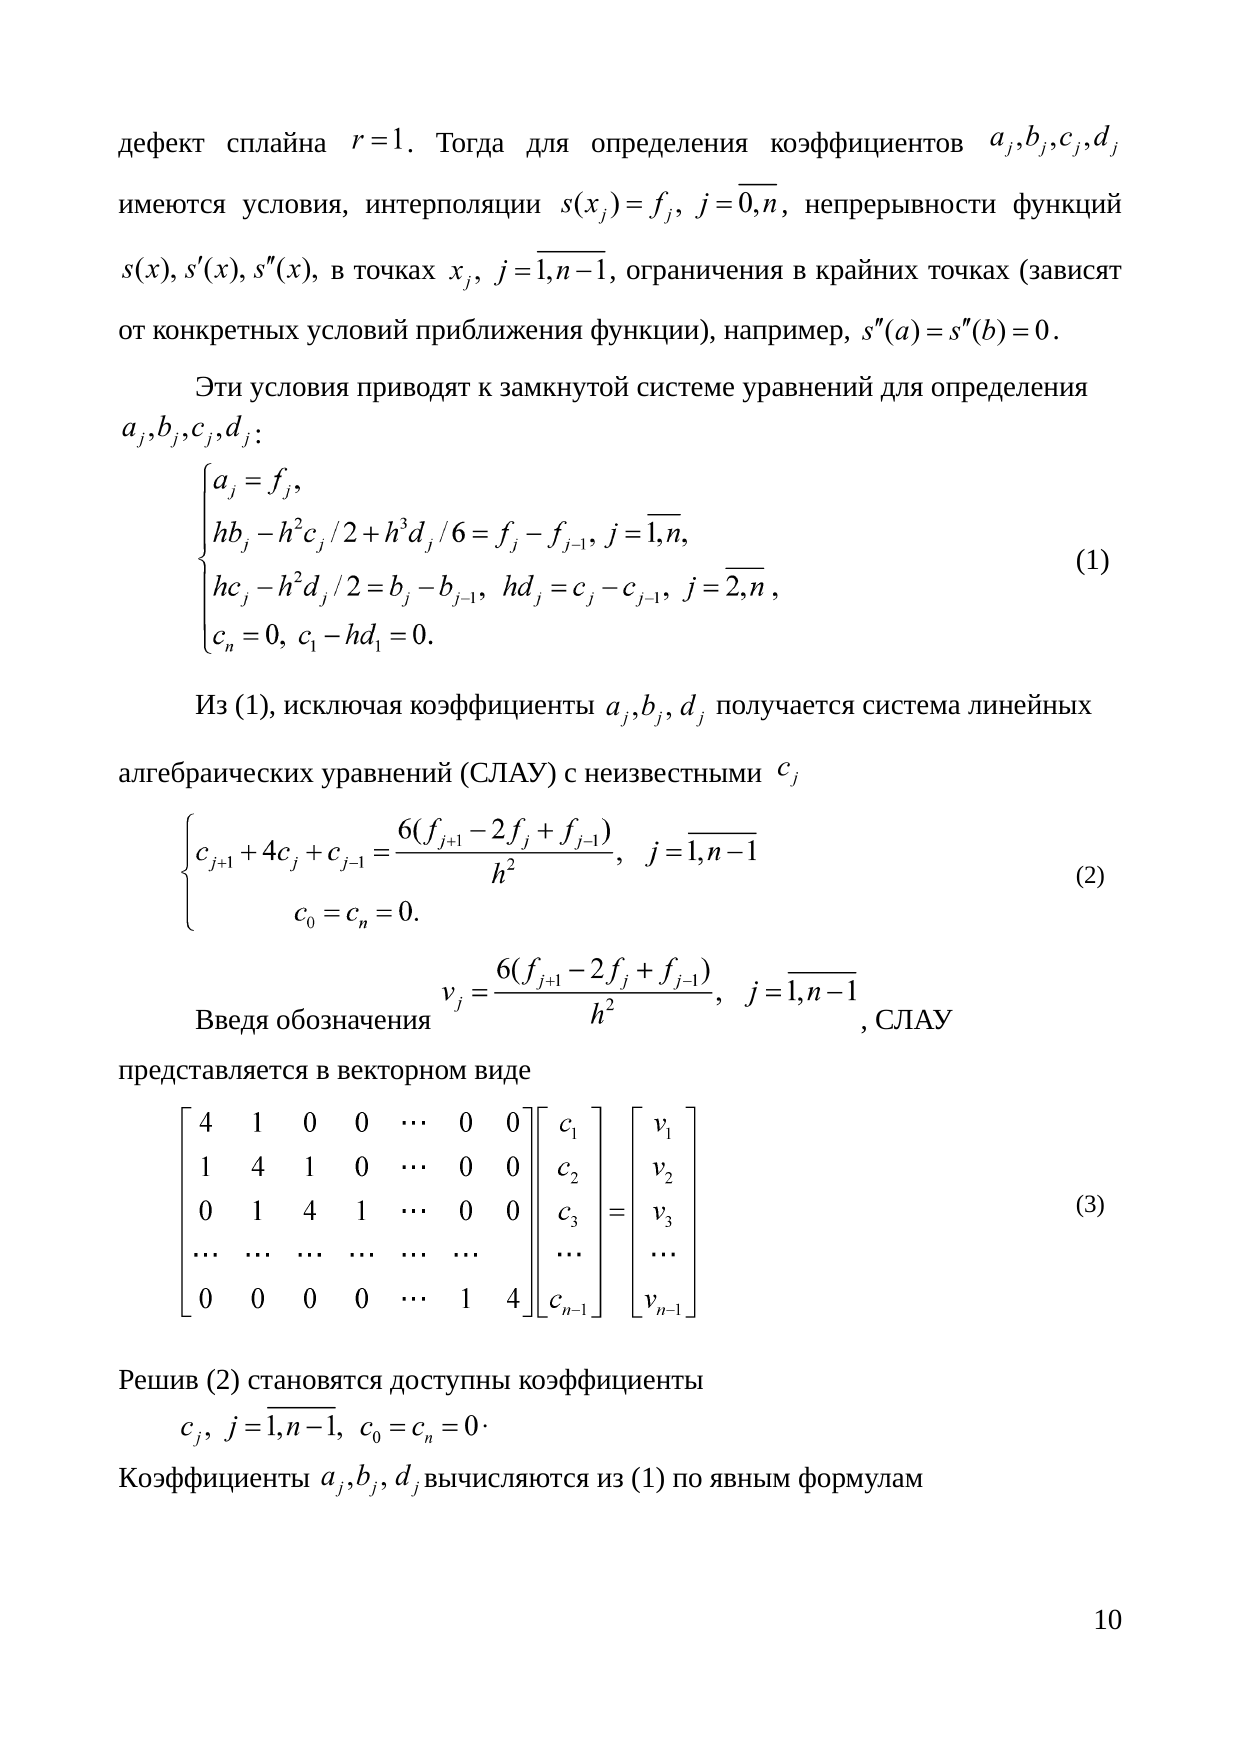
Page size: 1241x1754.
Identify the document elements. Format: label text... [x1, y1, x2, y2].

picture [194, 459, 783, 658]
picture [177, 808, 760, 936]
text Коэффициенты [118, 1458, 317, 1501]
text (3) [701, 1103, 1122, 1322]
picture [177, 1102, 701, 1322]
picture [118, 250, 331, 290]
text (1) [783, 459, 1122, 658]
text . [482, 1402, 1122, 1452]
picture [438, 949, 861, 1030]
picture [602, 687, 709, 732]
picture [118, 408, 254, 453]
picture [557, 178, 782, 229]
picture [348, 122, 407, 153]
text Введя обозначения , СЛАУ представляется в векторном виде [118, 950, 1122, 1086]
picture [445, 245, 610, 296]
picture [177, 1402, 482, 1452]
picture [858, 312, 1053, 352]
text Из (1), исключая коэффициенты получается система линейных алгебраических уравнений (СЛАУ) с неизвестными [118, 687, 1122, 792]
text (2) [760, 809, 1122, 935]
text вычисляются из (1) по явным формулам [424, 1458, 1122, 1501]
picture [986, 118, 1123, 162]
text Эти условия приводят к замкнутой системе уравнений для определения : [118, 369, 1122, 453]
text [118, 459, 194, 658]
text дефект сплайна . Тогда для определения коэффициентов имеются условия, интерполяции , непрерывности функций в точках , ограничения в крайних точках (зависят от конкретных условий приближения функции), например, . [118, 118, 1122, 352]
text Решив (2) становятся доступны коэффициенты [118, 1362, 1122, 1395]
picture [317, 1457, 424, 1502]
picture [769, 748, 803, 792]
